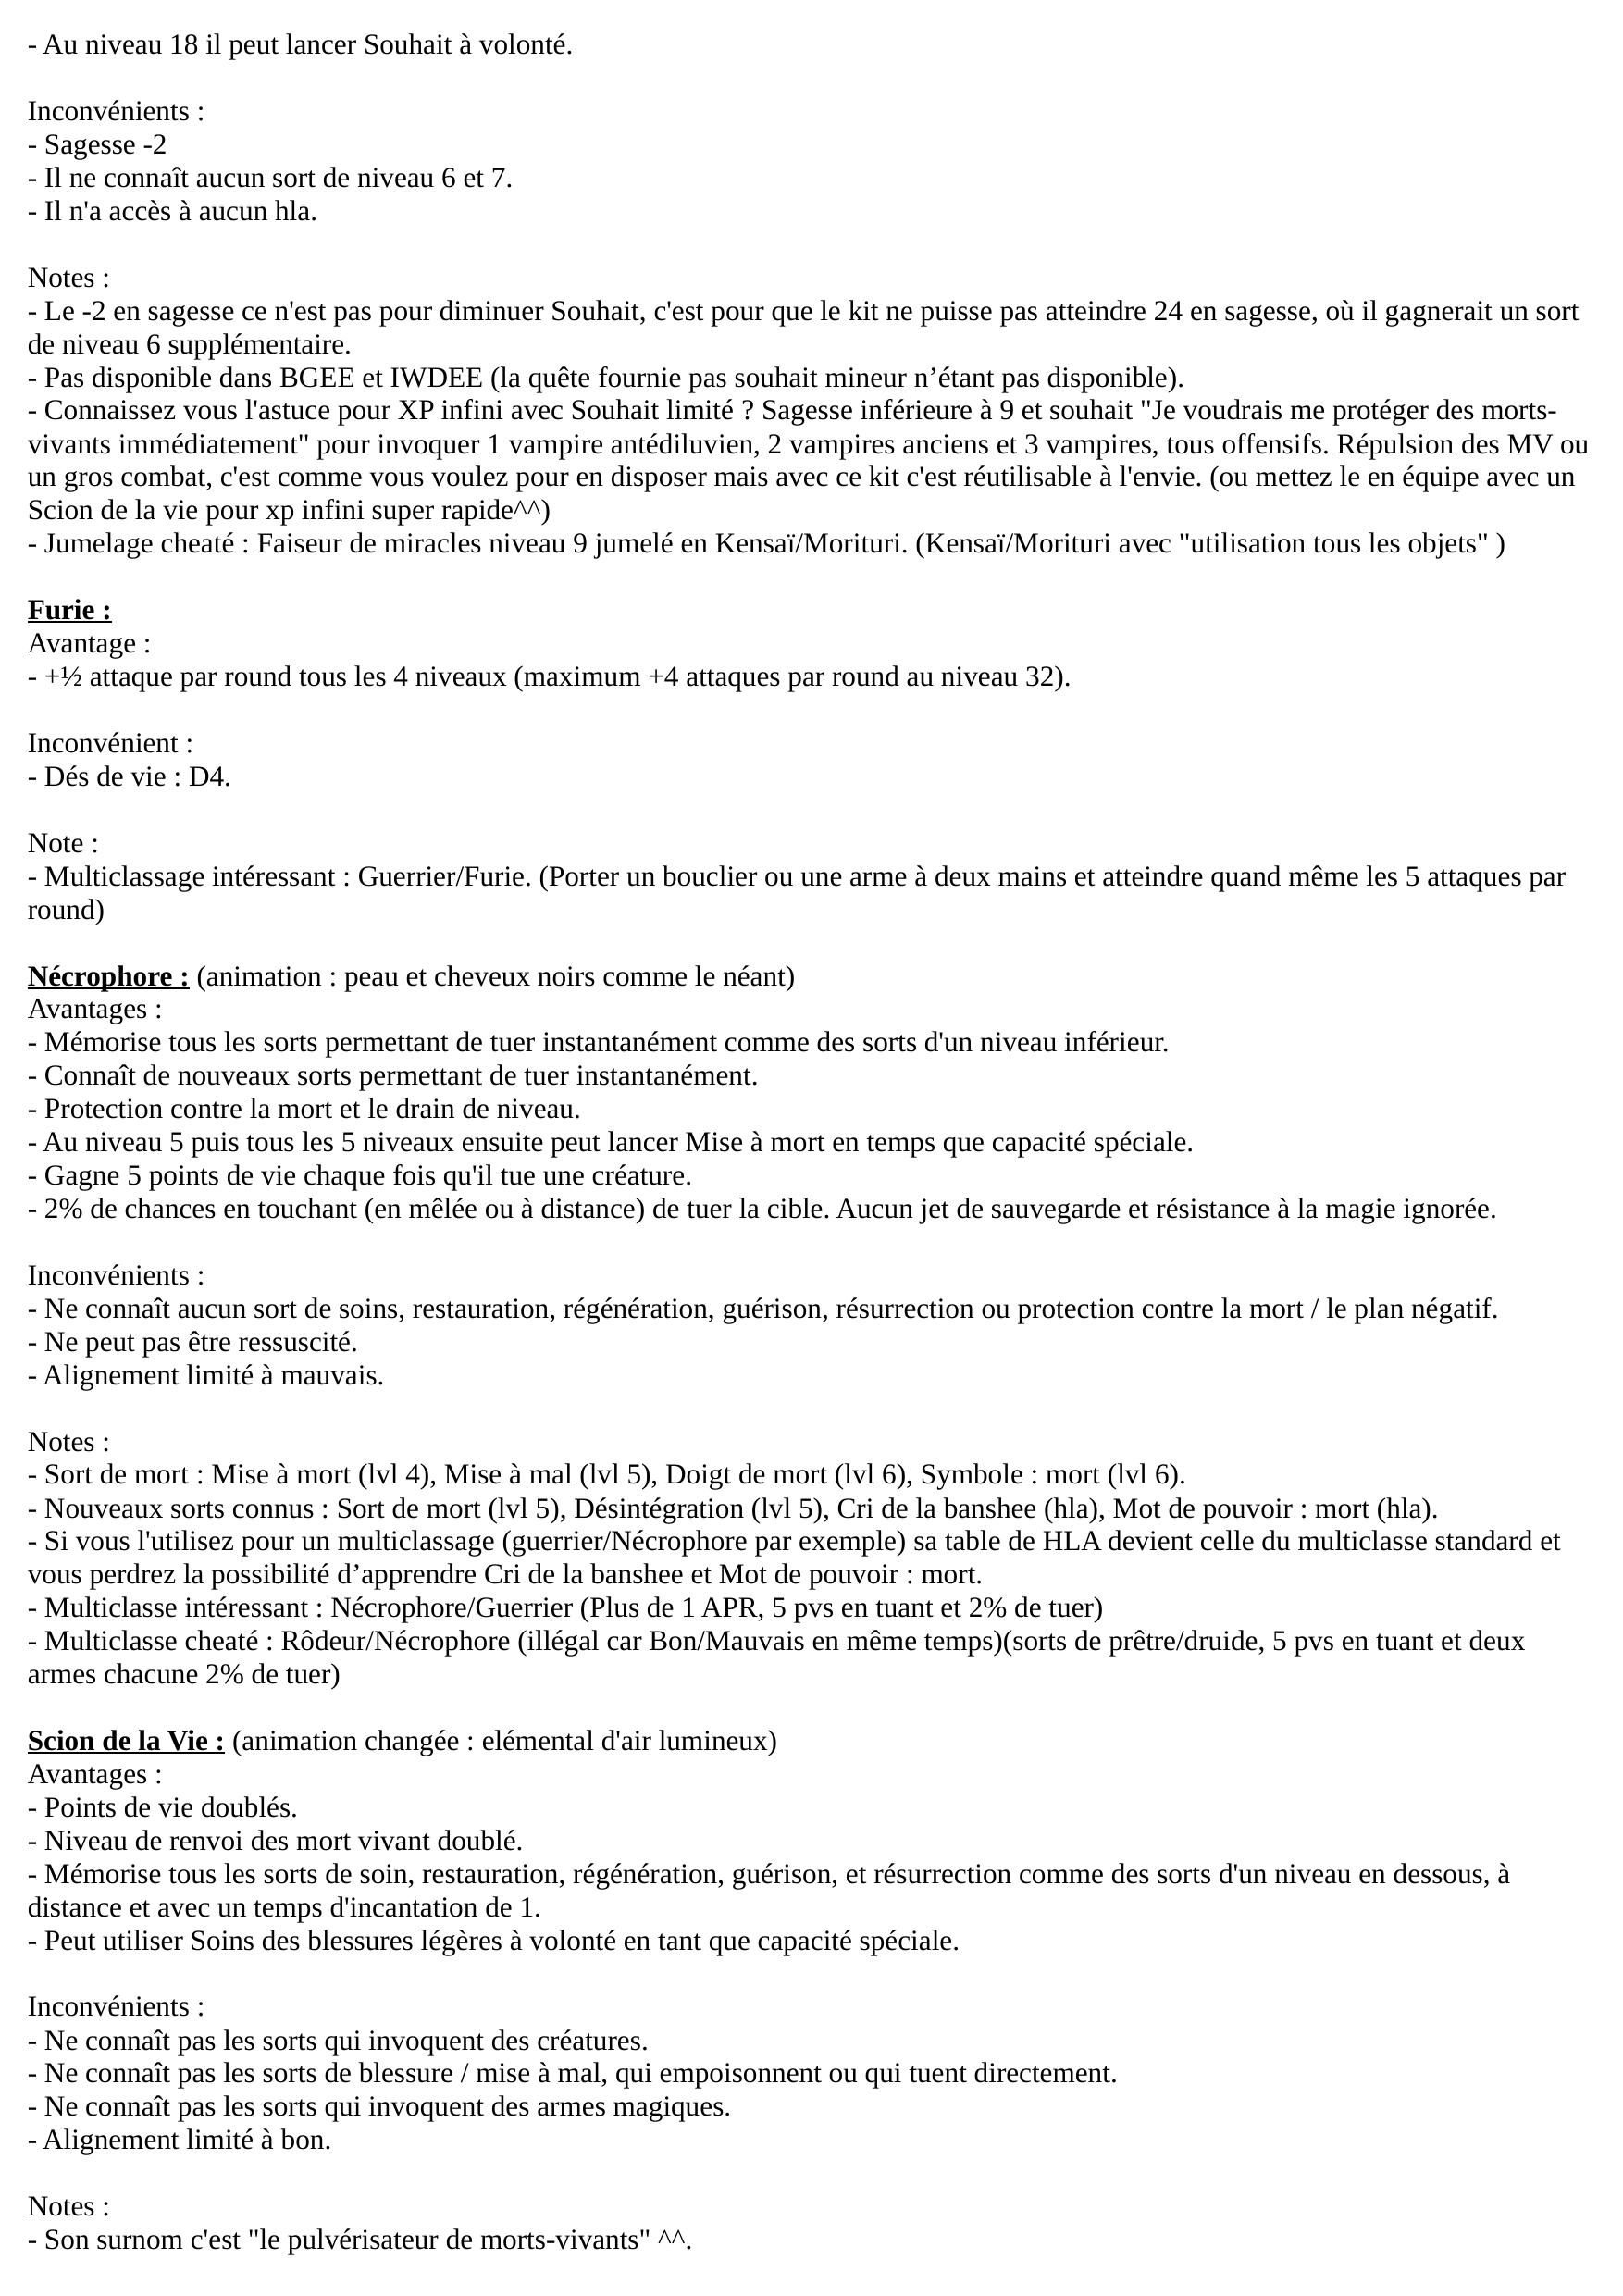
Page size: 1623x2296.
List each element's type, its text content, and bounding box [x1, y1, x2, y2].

text - Pas disponible dans BGEE et IWDEE (la quête fournie pas souhait mineur n’étant pas disponible). [27, 360, 1595, 393]
text - Niveau de renvoi des mort vivant doublé. [27, 1823, 1595, 1856]
text - Multiclassage intéressant : Guerrier/Furie. (Porter un bouclier ou une arme à deux mains et atteindre quand même les 5 attaques par round) [27, 859, 1595, 925]
text Nécrophore : (animation : peau et cheveux noirs comme le néant) [27, 959, 1595, 992]
text Avantages : [27, 1756, 1595, 1790]
text Note : [27, 825, 1595, 859]
text - Le -2 en sagesse ce n'est pas pour diminuer Souhait, c'est pour que le kit ne puisse pas atteindre 24 en sagesse, où il gagnerait un sort de niveau 6 supplémentaire. [27, 293, 1595, 360]
text Furie : [27, 592, 1595, 626]
text - Multiclasse intéressant : Nécrophore/Guerrier (Plus de 1 APR, 5 pvs en tuant et 2% de tuer) [27, 1590, 1595, 1623]
text - Ne connaît pas les sorts de blessure / mise à mal, qui empoisonnent ou qui tuent directement. [27, 2056, 1595, 2090]
text - Mémorise tous les sorts de soin, restauration, régénération, guérison, et résurrection comme des sorts d'un niveau en dessous, à distance et avec un temps d'incantation de 1. [27, 1856, 1595, 1923]
text Inconvénients : [27, 93, 1595, 127]
text - Au niveau 5 puis tous les 5 niveaux ensuite peut lancer Mise à mort en temps que capacité spéciale. [27, 1124, 1595, 1158]
text - Ne peut pas être ressuscité. [27, 1324, 1595, 1358]
text - Points de vie doublés. [27, 1790, 1595, 1823]
text - Connaissez vous l'astuce pour XP infini avec Souhait limité ? Sagesse inférieure à 9 et souhait "Je voudrais me protéger des morts-vivants immédiatement" pour invoquer 1 vampire antédiluvien, 2 vampires anciens et 3 vampires, tous offensifs. Répulsion des MV ou un gros combat, c'est comme vous voulez pour en disposer mais avec ce kit c'est réutilisable à l'envie. (ou mettez le en équipe avec un Scion de la vie pour xp infini super rapide^^) [27, 393, 1595, 526]
text - Alignement limité à mauvais. [27, 1358, 1595, 1391]
text - Il n'a accès à aucun hla. [27, 193, 1595, 227]
text - Ne connaît aucun sort de soins, restauration, régénération, guérison, résurrection ou protection contre la mort / le plan négatif. [27, 1291, 1595, 1324]
text Inconvénient : [27, 726, 1595, 759]
text - 2% de chances en touchant (en mêlée ou à distance) de tuer la cible. Aucun jet de sauvegarde et résistance à la magie ignorée. [27, 1191, 1595, 1224]
text Avantages : [27, 992, 1595, 1025]
text Notes : [27, 260, 1595, 293]
text - Au niveau 18 il peut lancer Souhait à volonté. [27, 27, 1595, 60]
text - +½ attaque par round tous les 4 niveaux (maximum +4 attaques par round au niveau 32). [27, 659, 1595, 692]
text - Alignement limité à bon. [27, 2122, 1595, 2155]
text Notes : [27, 2189, 1595, 2222]
text - Ne connaît pas les sorts qui invoquent des créatures. [27, 2023, 1595, 2056]
text - Protection contre la mort et le drain de niveau. [27, 1091, 1595, 1124]
text Inconvénients : [27, 1990, 1595, 2023]
text - Nouveaux sorts connus : Sort de mort (lvl 5), Désintégration (lvl 5), Cri de la banshee (hla), Mot de pouvoir : mort (hla). [27, 1491, 1595, 1524]
text - Ne connaît pas les sorts qui invoquent des armes magiques. [27, 2090, 1595, 2122]
text Scion de la Vie : (animation changée : elémental d'air lumineux) [27, 1723, 1595, 1756]
text Avantage : [27, 626, 1595, 659]
text - Connaît de nouveaux sorts permettant de tuer instantanément. [27, 1058, 1595, 1091]
text - Multiclasse cheaté : Rôdeur/Nécrophore (illégal car Bon/Mauvais en même temps)(sorts de prêtre/druide, 5 pvs en tuant et deux armes chacune 2% de tuer) [27, 1623, 1595, 1690]
text - Si vous l'utilisez pour un multiclassage (guerrier/Nécrophore par exemple) sa table de HLA devient celle du multiclasse standard et vous perdrez la possibilité d’apprendre Cri de la banshee et Mot de pouvoir : mort. [27, 1524, 1595, 1590]
text - Dés de vie : D4. [27, 759, 1595, 792]
text - Son surnom c'est "le pulvérisateur de morts-vivants" ^^. [27, 2222, 1595, 2255]
text - Peut utiliser Soins des blessures légères à volonté en tant que capacité spéciale. [27, 1923, 1595, 1956]
text Notes : [27, 1424, 1595, 1458]
text - Jumelage cheaté : Faiseur de miracles niveau 9 jumelé en Kensaï/Morituri. (Kensaï/Morituri avec "utilisation tous les objets" ) [27, 526, 1595, 559]
text - Mémorise tous les sorts permettant de tuer instantanément comme des sorts d'un niveau inférieur. [27, 1025, 1595, 1058]
text Inconvénients : [27, 1258, 1595, 1291]
text - Sagesse -2 [27, 127, 1595, 160]
text - Gagne 5 points de vie chaque fois qu'il tue une créature. [27, 1158, 1595, 1191]
text - Sort de mort : Mise à mort (lvl 4), Mise à mal (lvl 5), Doigt de mort (lvl 6), Symbole : mort (lvl 6). [27, 1458, 1595, 1491]
text - Il ne connaît aucun sort de niveau 6 et 7. [27, 160, 1595, 193]
